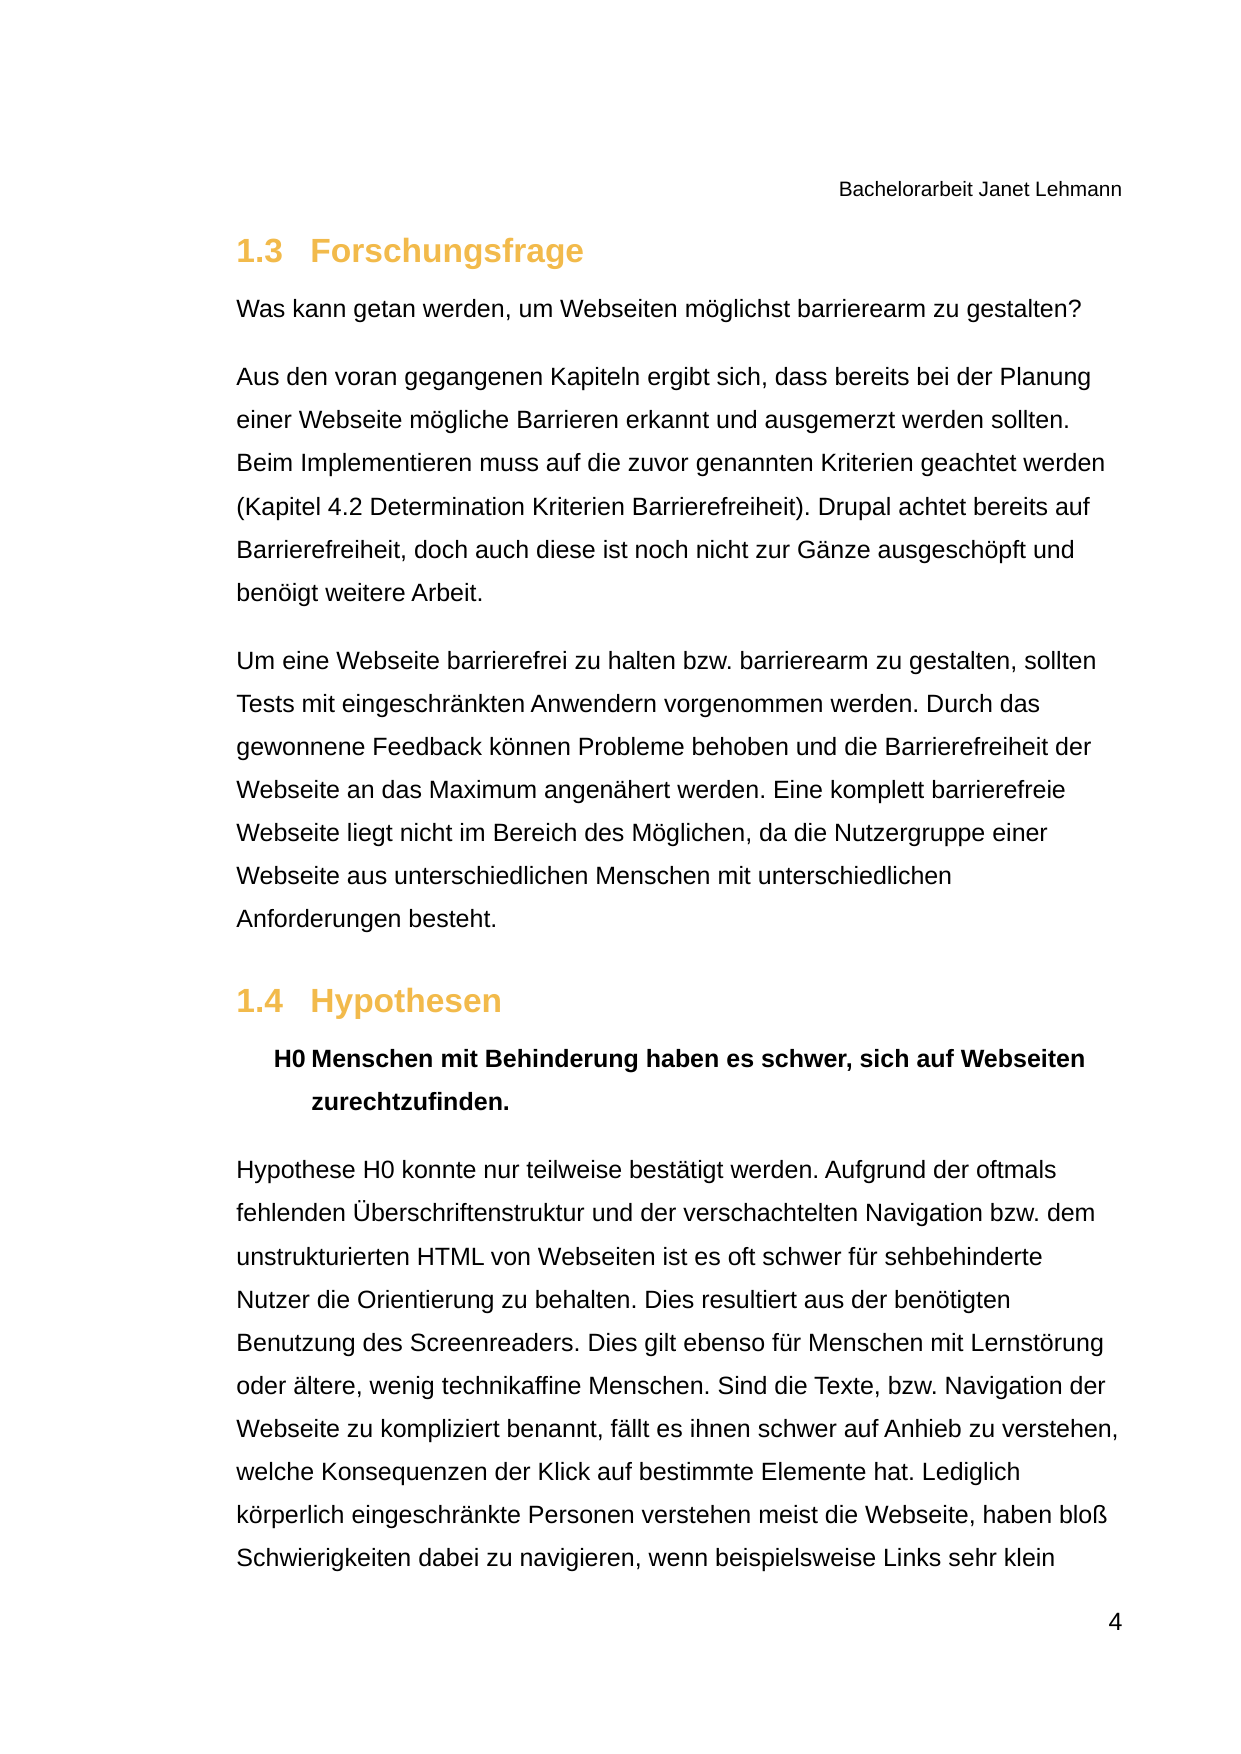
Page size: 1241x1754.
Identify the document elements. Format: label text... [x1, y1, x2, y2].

text Aus den voran gegangenen Kapiteln ergibt sich, dass bereits bei der Planung einer Webseite mögliche Barrieren erkannt und ausgemerzt werden sollten. Beim Implementieren muss auf die zuvor genannten Kriterien geachtet werden (Kapitel 4.2 Determination Kriterien Barrierefreiheit). Drupal achtet bereits auf Barrierefreiheit, doch auch diese ist noch nicht zur Gänze ausgeschöpft und benöigt weitere Arbeit. [236, 362, 1122, 606]
text Was kann getan werden, um Webseiten möglichst barrierearm zu gestalten? [236, 294, 1122, 323]
subtitle Forschungsfrage [236, 231, 1122, 269]
text Um eine Webseite barrierefrei zu halten bzw. barrierearm zu gestalten, sollten Tests mit eingeschränkten Anwendern vorgenommen werden. Durch das gewonnene Feedback können Probleme behoben und die Barrierefreiheit der Webseite an das Maximum angenähert werden. Eine komplett barrierefreie Webseite liegt nicht im Bereich des Möglichen, da die Nutzergruppe einer Webseite aus unterschiedlichen Menschen mit unterschiedlichen Anforderungen besteht. [236, 646, 1122, 933]
text Hypothese H0 konnte nur teilweise bestätigt werden. Aufgrund der oftmals fehlenden Überschriftenstruktur und der verschachtelten Navigation bzw. dem unstrukturierten HTML von Webseiten ist es oft schwer für sehbehinderte Nutzer die Orientierung zu behalten. Dies resultiert aus der benötigten Benutzung des Screenreaders. Dies gilt ebenso für Menschen mit Lernstörung oder ältere, wenig technikaffine Menschen. Sind die Texte, bzw. Navigation der Webseite zu kompliziert benannt, fällt es ihnen schwer auf Anhieb zu verstehen, welche Konsequenzen der Klick auf bestimmte Elemente hat. Lediglich körperlich eingeschränkte Personen verstehen meist die Webseite, haben bloß Schwierigkeiten dabei zu navigieren, wenn beispielsweise Links sehr klein [236, 1155, 1122, 1572]
list Menschen mit Behinderung haben es schwer, sich auf Webseiten zurechtzufinden. [274, 1044, 1122, 1116]
subtitle Hypothesen [236, 981, 1122, 1019]
